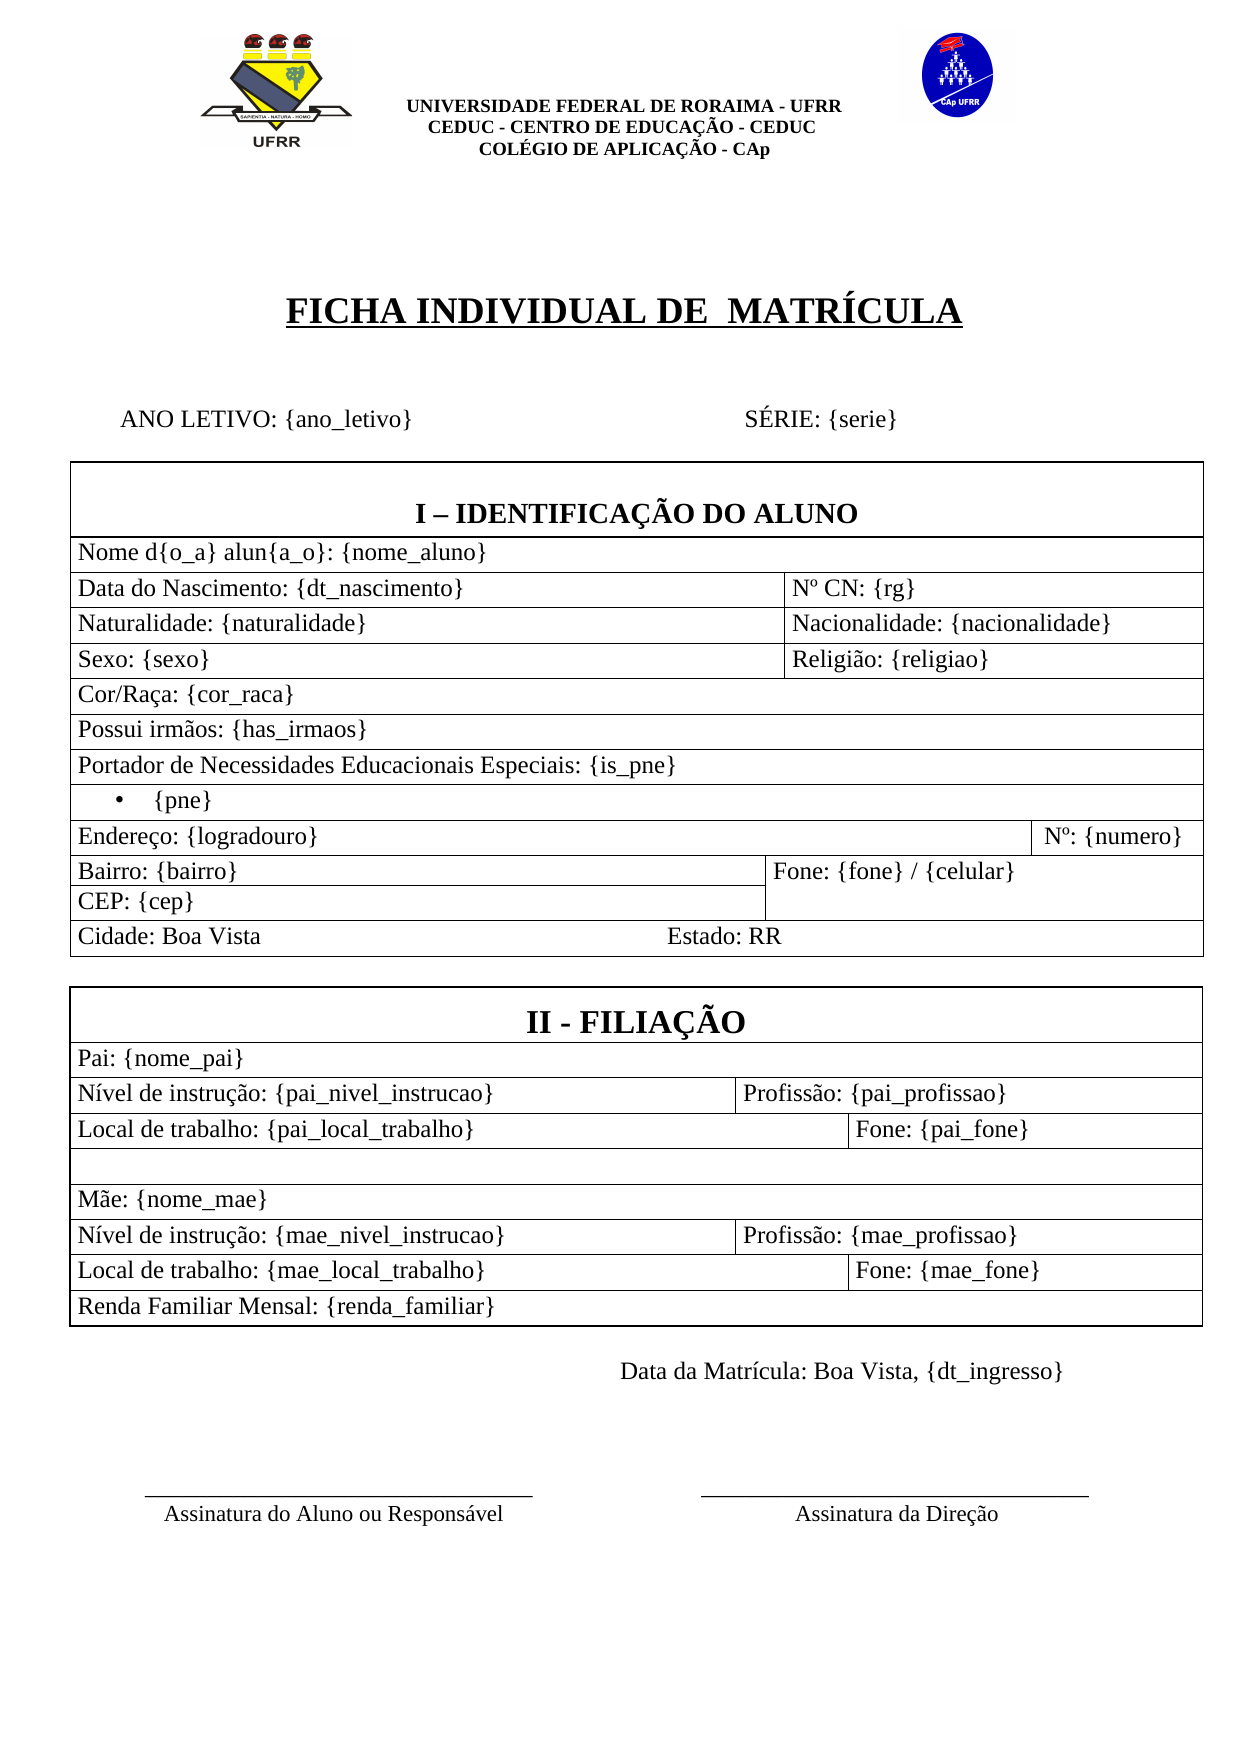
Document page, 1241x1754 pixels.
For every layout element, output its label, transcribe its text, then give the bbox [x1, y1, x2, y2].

table_cell Fone: {fone} / {celular} [766, 856, 1203, 920]
table_cell {pne} [71, 785, 1203, 820]
table_cell Profissão: {pai_profissao} [736, 1078, 1202, 1113]
table_cell Fone: {pai_fone} [849, 1114, 1202, 1148]
text ANO LETIVO: {ano_letivo} SÉRIE: {serie} [120, 404, 1128, 433]
table_cell Bairro: {bairro} [71, 856, 765, 885]
table_cell Cidade: Boa Vista Estado: RR [71, 921, 1203, 956]
table_cell Sexo: {sexo} [71, 644, 784, 678]
table_cell Naturalidade: {naturalidade} [71, 608, 784, 643]
table_cell Cor/Raça: {cor_raca} [71, 679, 1203, 713]
table_cell Mãe: {nome_mae} [71, 1185, 1202, 1219]
table_cell [71, 1149, 1202, 1183]
table_cell Nacionalidade: {nacionalidade} [785, 608, 1203, 643]
table_cell Portador de Necessidades Educacionais Especiais: {is_pne} [71, 750, 1203, 784]
text Assinatura do Aluno ou Responsável Assinatura da Direção [120, 1500, 1128, 1526]
table_cell Religião: {religiao} [785, 644, 1203, 678]
table_cell Profissão: {mae_profissao} [736, 1220, 1202, 1254]
table_cell Possui irmãos: {has_irmaos} [71, 715, 1203, 749]
table_cell Nº CN: {rg} [785, 573, 1203, 607]
text _______________________________ _______________________________ [120, 1471, 1128, 1500]
table_cell CEP: {cep} [71, 886, 765, 920]
table_cell Nº: {numero} [1032, 821, 1203, 855]
table_cell Renda Familiar Mensal: {renda_familiar} [71, 1291, 1202, 1325]
text [120, 95, 199, 116]
text COLÉGIO DE APLICAÇÃO - CAp [120, 138, 1128, 159]
table_header II - FILIAÇÃO [71, 988, 1202, 1042]
table_cell Nome d{o_a} alun{a_o}: {nome_aluno} [71, 538, 1203, 572]
text CEDUC - CENTRO DE EDUCAÇÃO - CEDUC [354, 116, 1128, 138]
picture [200, 34, 353, 147]
text UNIVERSIDADE FEDERAL DE RORAIMA - UFRR [354, 95, 897, 116]
picture [898, 26, 1017, 125]
table_cell Pai: {nome_pai} [71, 1043, 1202, 1077]
table_cell Local de trabalho: {pai_local_trabalho} [71, 1114, 848, 1148]
table_cell Nível de instrução: {pai_nivel_instrucao} [71, 1078, 735, 1113]
table_cell Nível de instrução: {mae_nivel_instrucao} [71, 1220, 735, 1254]
table_header I – IDENTIFICAÇÃO DO ALUNO [71, 463, 1203, 536]
table_cell Endereço: {logradouro} [71, 821, 1031, 855]
text Data da Matrícula: Boa Vista, {dt_ingresso} [120, 1356, 1128, 1385]
text [1018, 95, 1128, 116]
subtitle FICHA INDIVIDUAL DE MATRÍCULA [120, 289, 1128, 332]
table_cell Data do Nascimento: {dt_nascimento} [71, 573, 784, 607]
text [120, 116, 199, 138]
table_cell Fone: {mae_fone} [849, 1255, 1202, 1290]
table_cell Local de trabalho: {mae_local_trabalho} [71, 1255, 848, 1290]
